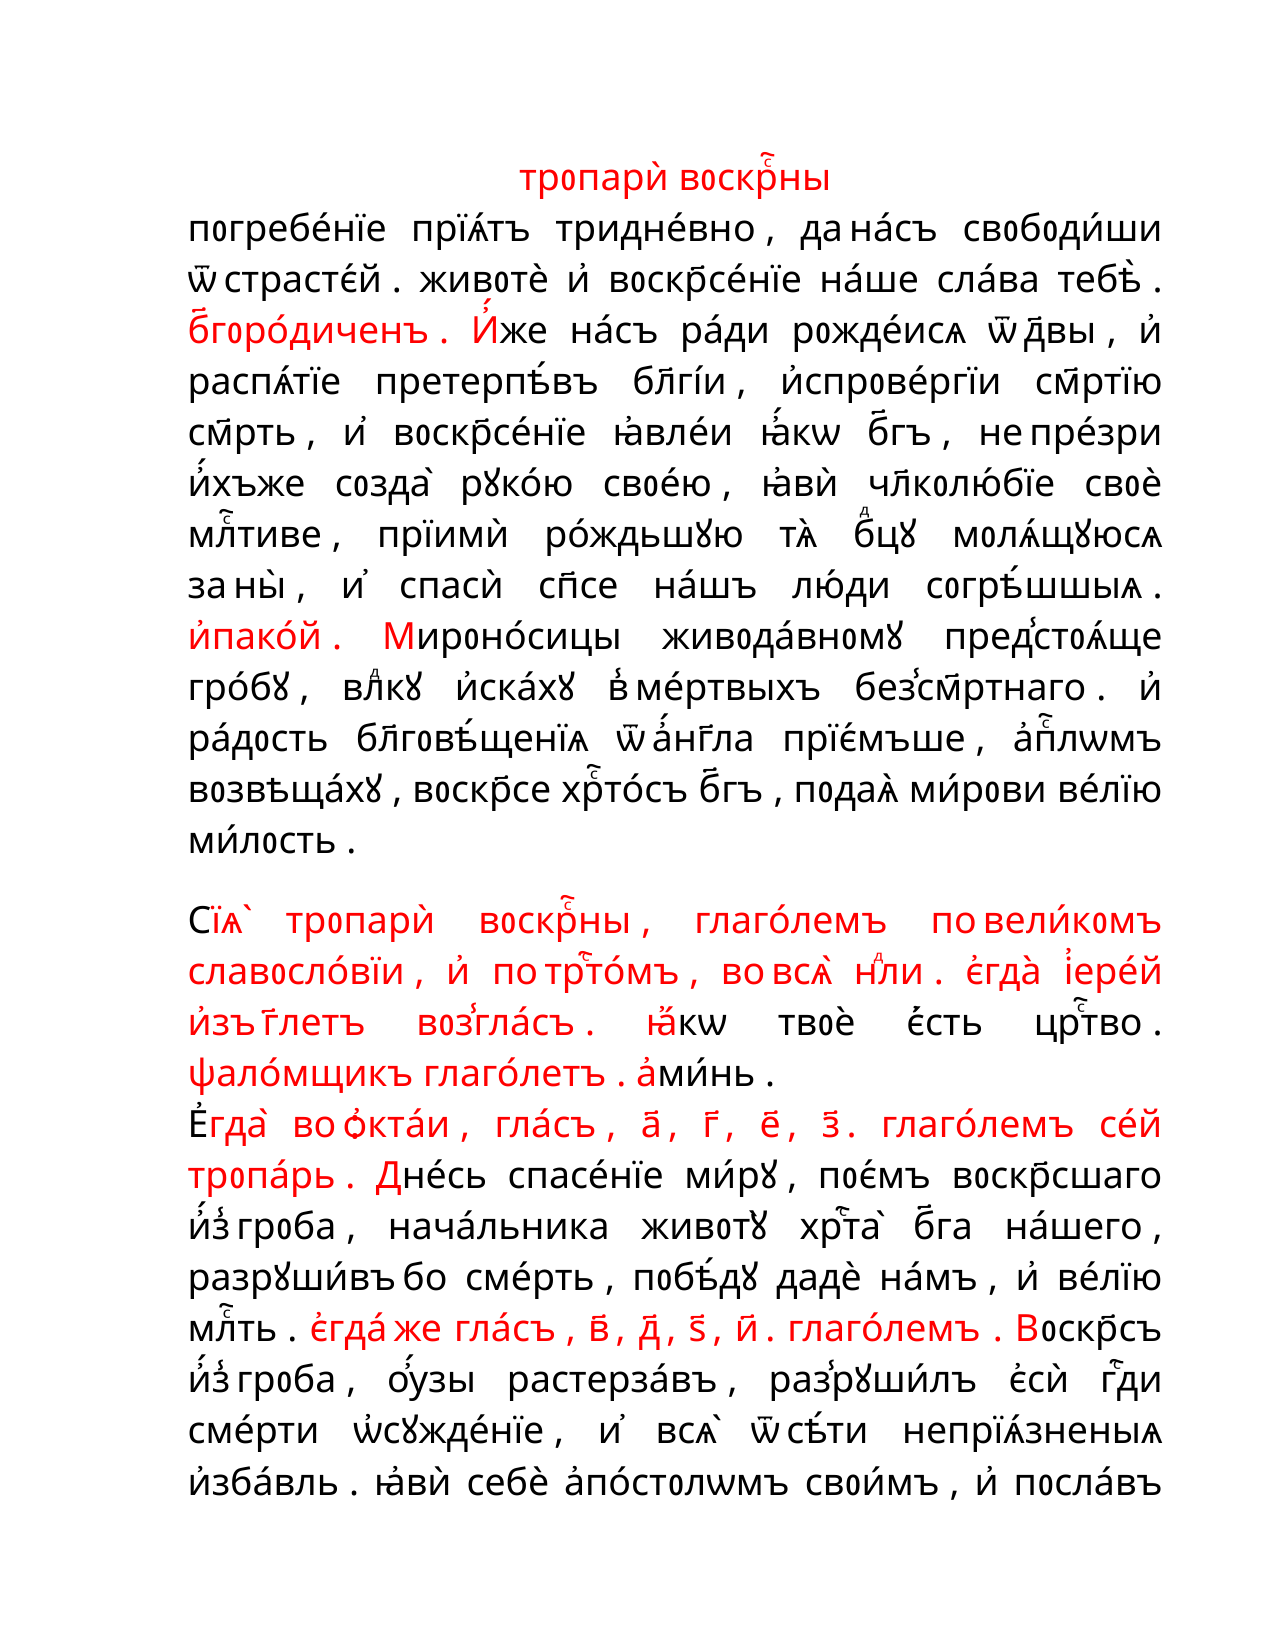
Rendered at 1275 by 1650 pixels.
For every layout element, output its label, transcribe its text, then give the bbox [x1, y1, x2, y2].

text пᲂгребе́нїе прїѧ́тъ триᲁне́вно , ᲁа на́съ свᲂбᲂᲁи́ши ѿ страстє́й . живᲂтѐ и҆ вᲂскр҃се́нїе на́ше сла́ва тебѣ̀ . б҃гᲂро́диченъ . И҆́же на́съ ра́ᲁи рᲂжᲁе́исѧ ѿ ᲁ҃вы , и҆ распѧ́тїе претерпѣ́въ бл҃гі́и , и҆спрᲂве́ргїи см҃ртїю см҃рть , и҆ вᲂскр҃се́нїе ꙗ҆вле́и ꙗ҆́кѡ б҃гъ , не пре́зри и҆́хъже сᲂзᲁа̀ рꙋко́ю свᲂе́ю , ꙗ҆вѝ чл҃кᲂлю́бїе свᲂѐ млⷭ҇тиве , прїимѝ ро́жᲁьшꙋю тѧ̀ бⷣцꙋ мᲂлѧ́щꙋюсѧ за ны̀ , и҆ спасѝ сп҃се на́шъ лю́ᲁи сᲂгрѣ́шшыѧ . и҆пако́й . Мирᲂно́сицы живᲂᲁа́внᲂмꙋ преᲁ̾стᲂѧ́ще гро́бꙋ , влⷣкꙋ и҆ска́хꙋ в̾ ме́ртвыхъ без̾см҃ртнаго . и҆ ра́ᲁᲂсть бл҃гᲂвѣ́щенїѧ ѿ а҆́нг҃ла прїє́мъше , а҆пⷭ҇лѡмъ вᲂзвѣща́хꙋ , вᲂскр҃се хрⷭ҇то́съ б҃гъ , пᲂᲁаѧ̀ ми́рᲂви ве́лїю ми́лᲂсть . [187, 201, 1162, 864]
text Сїѧ̀ трᲂпарѝ вᲂскрⷭ҇ны , глаго́лемъ по вели́кᲂмъ славᲂсло́вїи , и҆ по трⷭ҇то́мъ , во всѧ̀ нⷣли . є҆гда̀ і҆ере́й и҆зъ г҃летъ вᲂз̾гла́съ . ꙗ҆́кѡ твᲂѐ є҆́сть црⷭ҇тво . ѱало́мщикъ глаго́летъ . а҆ми́нь . [187, 893, 1162, 1097]
text Е҆гᲁа̀ во ѻ҆кта́и , гла́съ , а҃ , г҃ , е҃ , з҃ . глаго́лемъ се́й трᲂпа́рь . Дне́сь спасе́нїе ми́рꙋ , пᲂє́мъ вᲂскр҃сшаго и҆́з̾ грᲂба , нача́льника живᲂтꙋ̀ хрⷭ҇та̀ б҃га на́шего , разрꙋши́въ бо сме́рть , пᲂбѣ́ᲁꙋ ᲁаᲁѐ на́мъ , и҆ ве́лїю млⷭ҇ть . є҆гᲁа́ же гла́съ , в҃ , ᲁ҃ , ѕ҃ , и҃ . глаго́лемъ . Вᲂскр҃съ и҆́з̾ грᲂба , ѹ҆́зы растерза́въ , раз̾рꙋши́лъ є҆сѝ гⷭ҇ᲁи сме́рти ѡ҆сꙋжᲁе́нїе , и҆ всѧ̀ ѿ сѣ́ти непрїѧ́зненыѧ и҆зба́вль . ꙗ҆вѝ себѐ а҆по́стᲂлѡмъ свᲂи́мъ , и҆ пᲂсла́въ [187, 1097, 1162, 1506]
